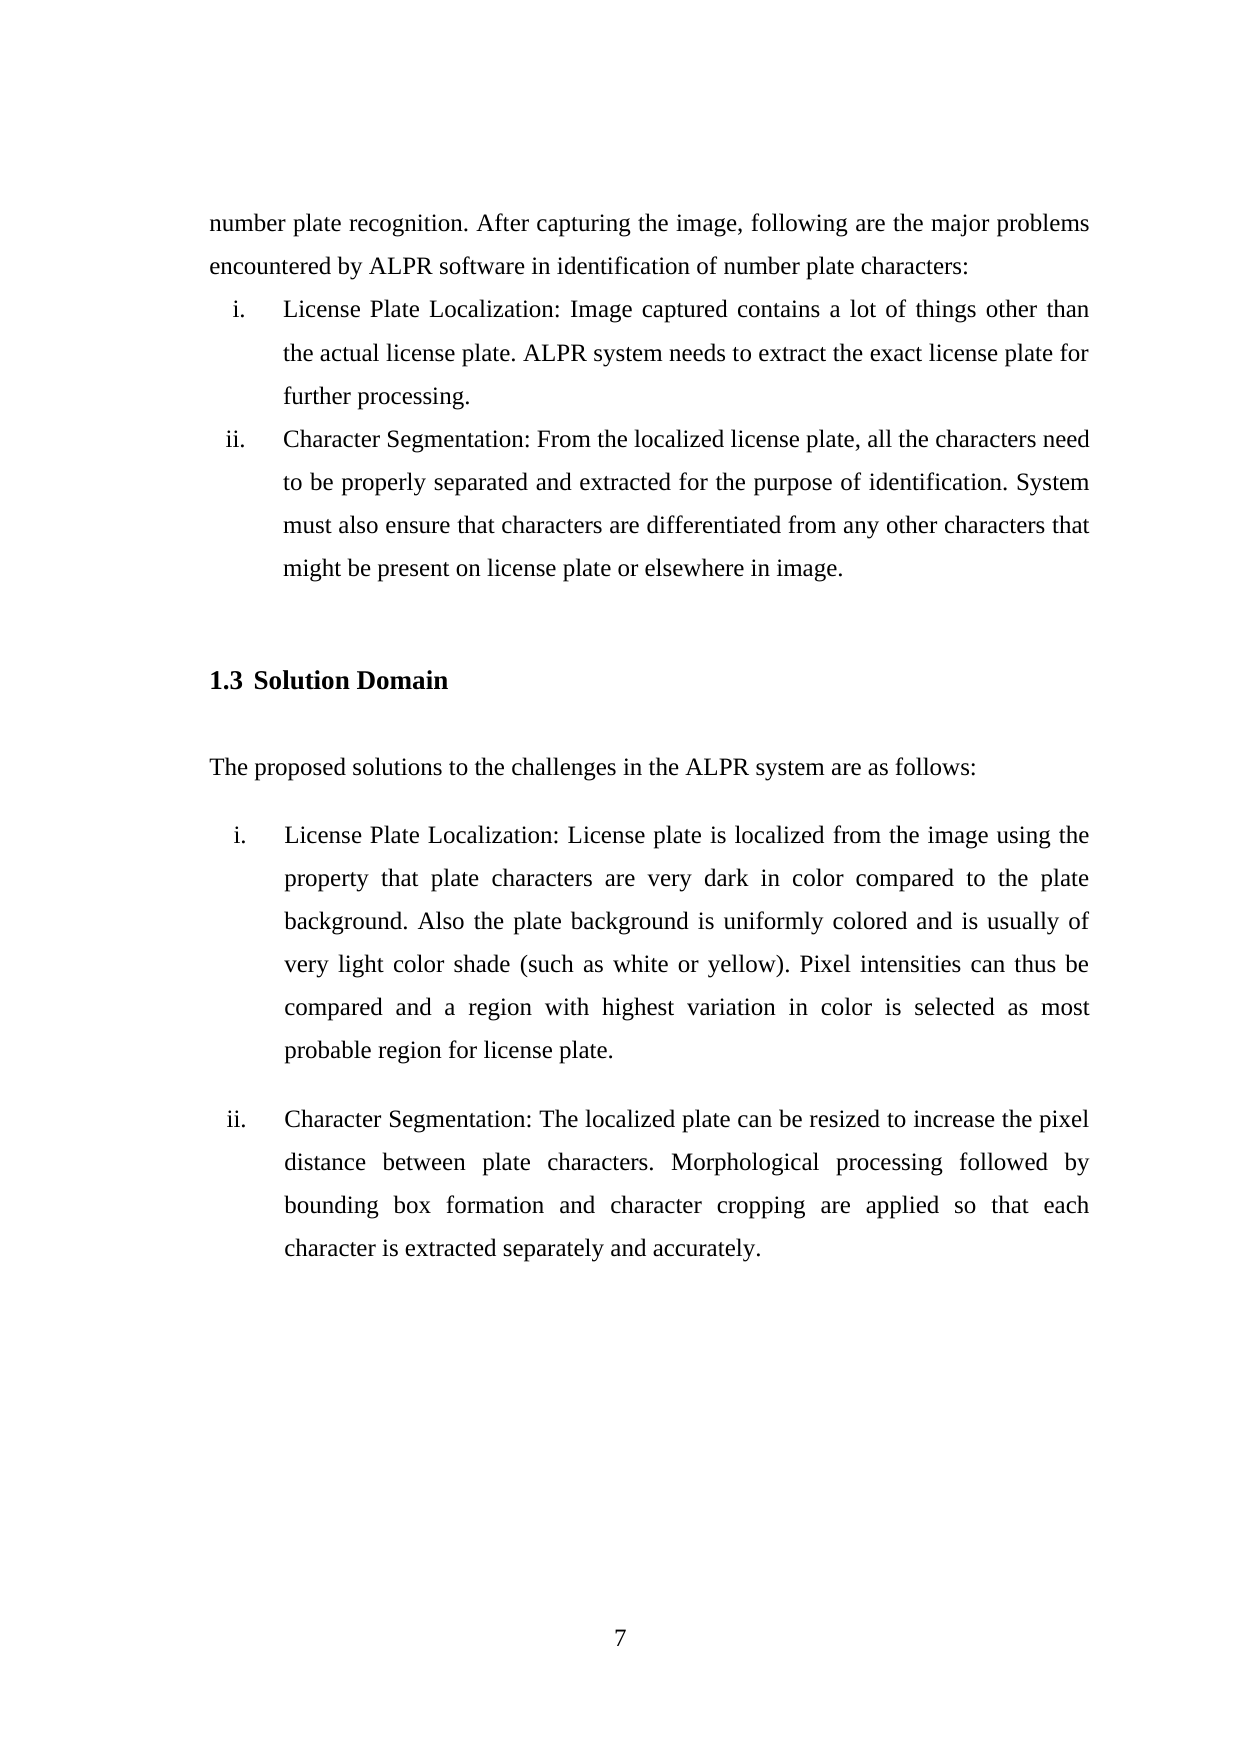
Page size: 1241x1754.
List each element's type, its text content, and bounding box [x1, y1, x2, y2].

list Solution Domain [209, 664, 1090, 696]
list Character Segmentation: From the localized license plate, all the characters need to be properly separated and extracted for the purpose of identification. System must also ensure that characters are differentiated from any other characters that might be present on license plate or elsewhere in image. [245, 424, 1090, 582]
list License Plate Localization: License plate is localized from the image using the property that plate characters are very dark in color compared to the plate background. Also the plate background is uniformly colored and is usually of very light color shade (such as white or yellow). Pixel intensities can thus be compared and a region with highest variation in color is selected as most probable region for license plate. [247, 820, 1090, 1064]
text The proposed solutions to the challenges in the ALPR system are as follows: [209, 752, 1090, 781]
list Character Segmentation: The localized plate can be resized to increase the pixel distance between plate characters. Morphological processing followed by bounding box formation and character cropping are applied so that each character is extracted separately and accurately. [247, 1104, 1090, 1262]
text number plate recognition. After capturing the image, following are the major problems encountered by ALPR software in identification of number plate characters: [209, 208, 1090, 280]
list License Plate Localization: Image captured contains a lot of things other than the actual license plate. ALPR system needs to extract the exact license plate for further processing. [245, 294, 1090, 409]
